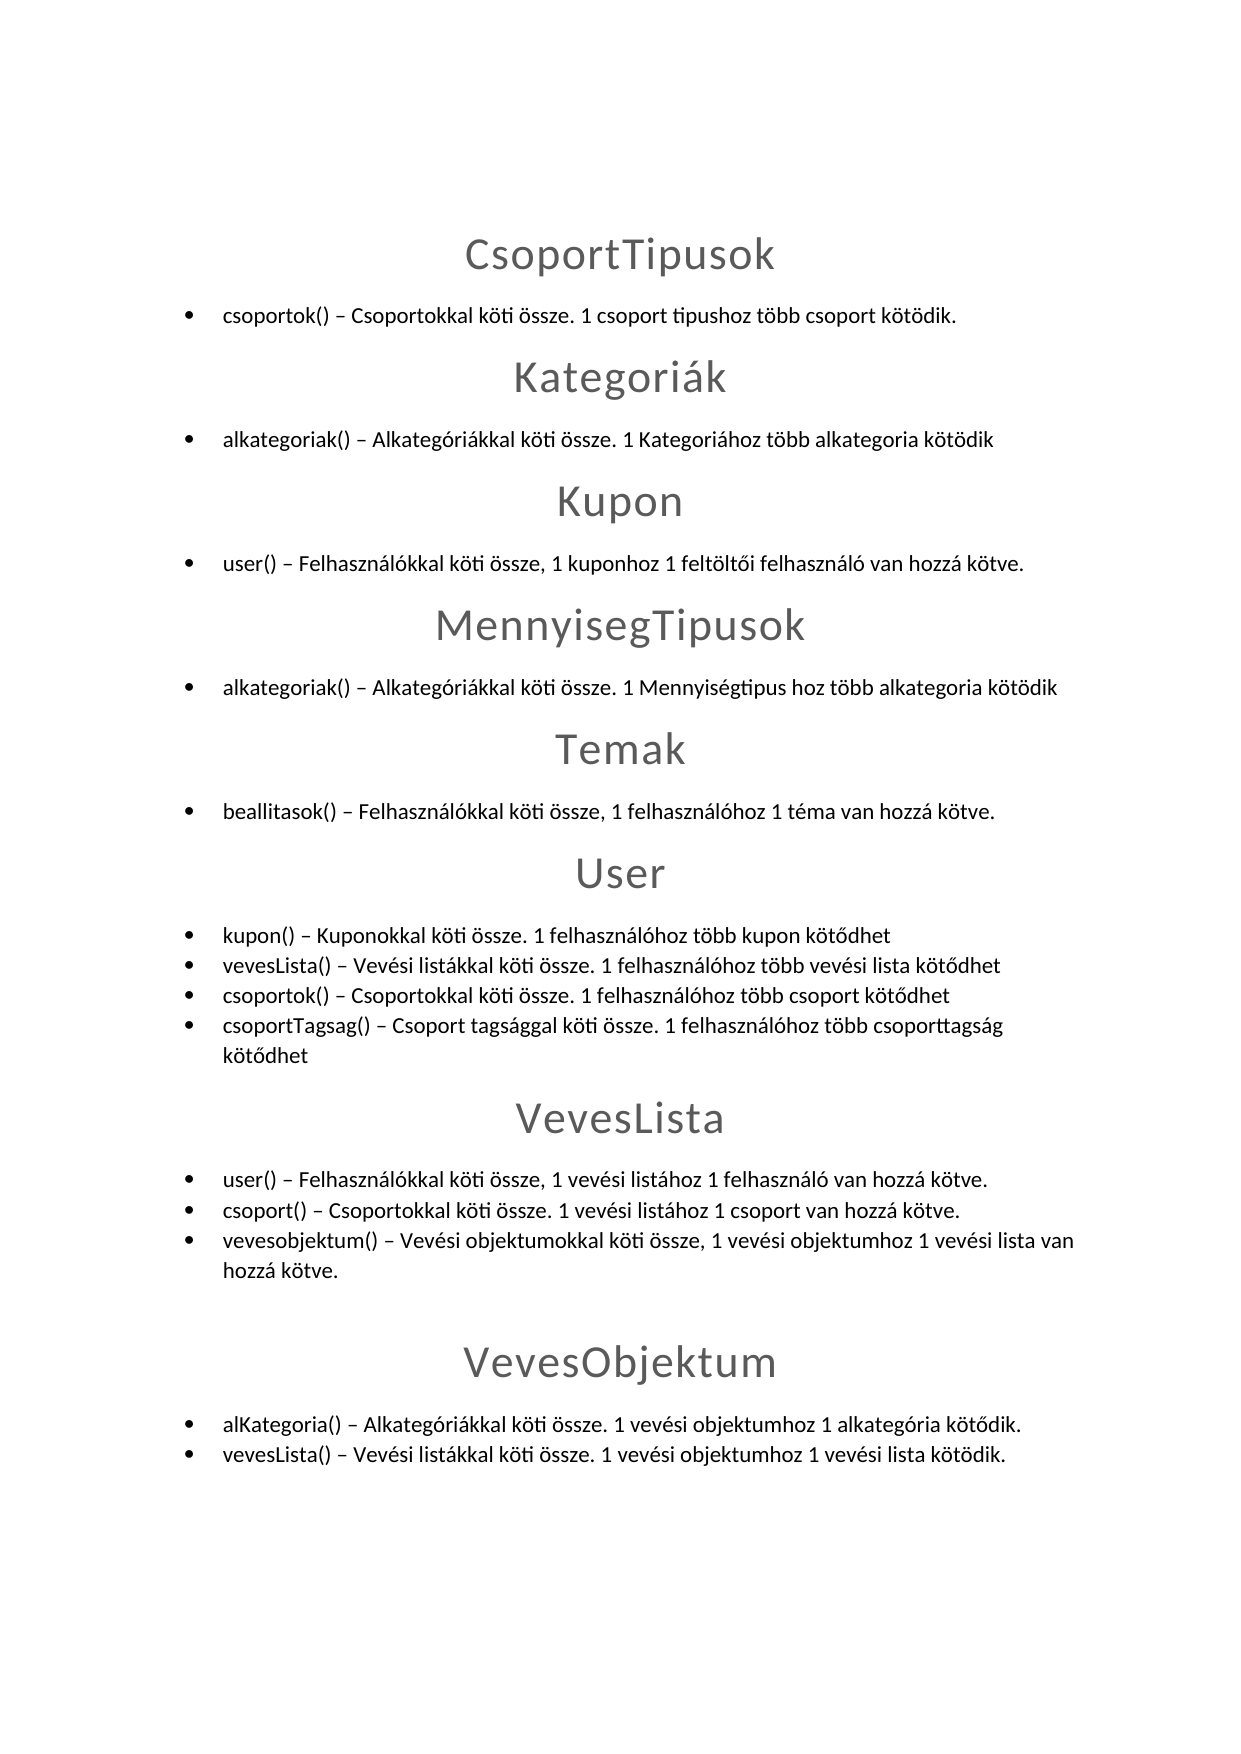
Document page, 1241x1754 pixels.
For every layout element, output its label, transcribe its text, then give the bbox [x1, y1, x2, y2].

subtitle VevesLista [148, 1088, 1093, 1144]
list user() – Felhasználókkal köti össze, 1 kuponhoz 1 feltöltői felhasználó van hozzá kötve. [185, 549, 1093, 577]
list beallitasok() – Felhasználókkal köti össze, 1 felhasználóhoz 1 téma van hozzá kötve. [185, 797, 1093, 825]
list vevesobjektum() – Vevési objektumokkal köti össze, 1 vevési objektumhoz 1 vevési lista van hozzá kötve. [185, 1226, 1093, 1284]
subtitle VevesObjektum [148, 1333, 1093, 1389]
list alkategoriak() – Alkategóriákkal köti össze. 1 Mennyiségtipus hoz több alkategoria kötödik [185, 673, 1093, 701]
list kupon() – Kuponokkal köti össze. 1 felhasználóhoz több kupon kötődhet [185, 921, 1093, 949]
list vevesLista() – Vevési listákkal köti össze. 1 vevési objektumhoz 1 vevési lista kötödik. [185, 1440, 1093, 1468]
list user() – Felhasználókkal köti össze, 1 vevési listához 1 felhasználó van hozzá kötve. [185, 1166, 1093, 1193]
list csoportok() – Csoportokkal köti össze. 1 csoport tipushoz több csoport kötödik. [185, 302, 1093, 329]
subtitle Kupon [148, 472, 1093, 528]
list alKategoria() – Alkategóriákkal köti össze. 1 vevési objektumhoz 1 alkategória kötődik. [185, 1410, 1093, 1438]
subtitle MennyisegTipusok [148, 596, 1093, 652]
list vevesLista() – Vevési listákkal köti össze. 1 felhasználóhoz több vevési lista kötődhet [185, 951, 1093, 979]
list alkategoriak() – Alkategóriákkal köti össze. 1 Kategoriához több alkategoria kötödik [185, 425, 1093, 453]
subtitle Kategoriák [148, 348, 1093, 404]
subtitle Temak [148, 720, 1093, 776]
list csoport() – Csoportokkal köti össze. 1 vevési listához 1 csoport van hozzá kötve. [185, 1196, 1093, 1224]
subtitle CsoportTipusok [148, 224, 1093, 281]
list csoportTagsag() – Csoport tagsággal köti össze. 1 felhasználóhoz több csoporttagság kötődhet [185, 1011, 1093, 1070]
subtitle User [148, 844, 1093, 900]
list csoportok() – Csoportokkal köti össze. 1 felhasználóhoz több csoport kötődhet [185, 981, 1093, 1009]
